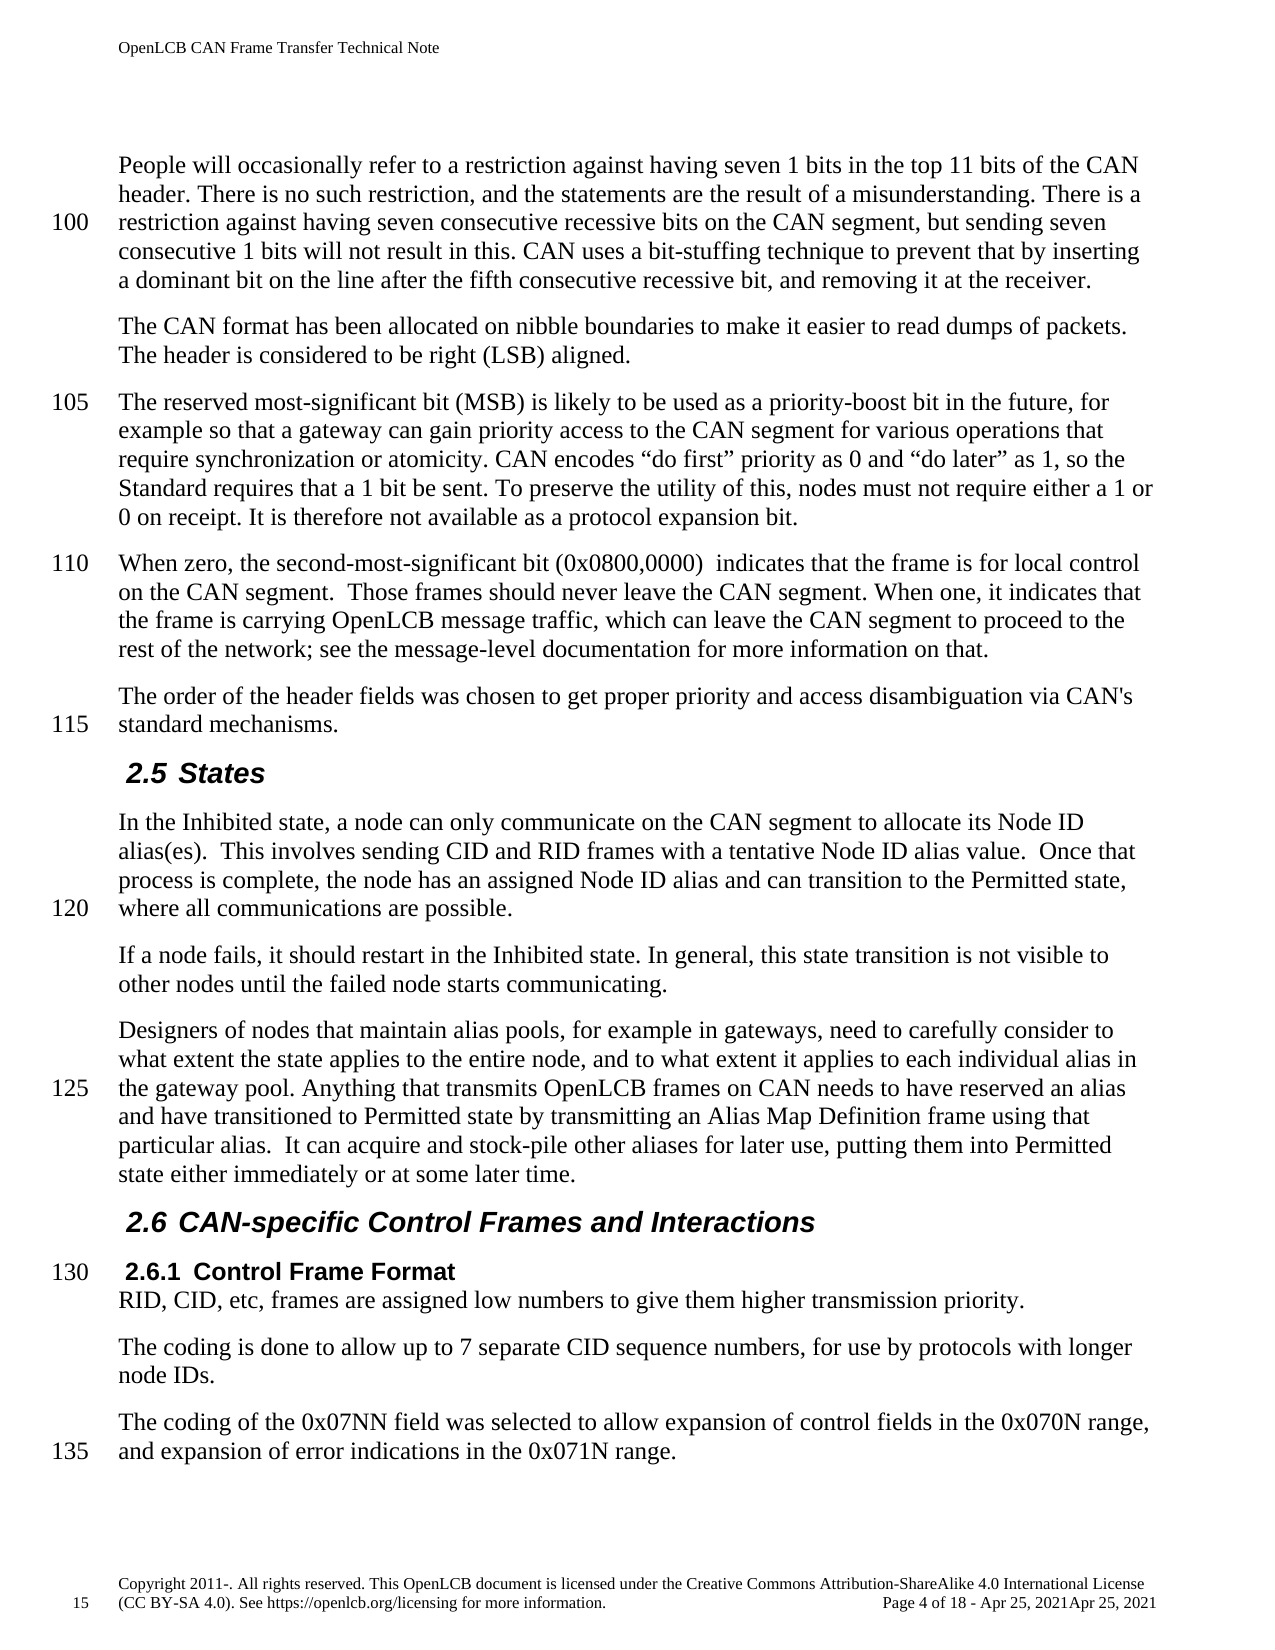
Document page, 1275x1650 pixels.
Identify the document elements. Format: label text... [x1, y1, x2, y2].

text The coding is done to allow up to 7 separate CID sequence numbers, for use by protocols with longer node IDs. [118, 1332, 1157, 1389]
text People will occasionally refer to a restriction against having seven 1 bits in the top 11 bits of the CAN header. There is no such restriction, and the statements are the result of a misunderstanding. There is a restriction against having seven consecutive recessive bits on the CAN segment, but sending seven consecutive 1 bits will not result in this. CAN uses a bit-stuffing technique to prevent that by inserting a dominant bit on the line after the fifth consecutive recessive bit, and removing it at the receiver. [118, 150, 1157, 294]
text If a node fails, it should restart in the Inhibited state. In general, this state transition is not visible to other nodes until the failed node starts communicating. [118, 940, 1157, 997]
text The CAN format has been allocated on nibble boundaries to make it easier to read dumps of packets. The header is considered to be right (LSB) aligned. [118, 311, 1157, 369]
subtitle States [118, 756, 1157, 789]
subtitle Control Frame Format [118, 1257, 1157, 1285]
text RID, CID, etc, frames are assigned low numbers to give them higher transmission priority. [118, 1285, 1157, 1314]
text The coding of the 0x07NN field was selected to allow expansion of control fields in the 0x070N range, and expansion of error indications in the 0x071N range. [118, 1407, 1157, 1464]
text Designers of nodes that maintain alias pools, for example in gateways, need to carefully consider to what extent the state applies to the entire node, and to what extent it applies to each individual alias in the gateway pool. Anything that transmits OpenLCB frames on CAN needs to have reserved an alias and have transitioned to Permitted state by transmitting an Alias Map Definition frame using that particular alias. It can acquire and stock-pile other aliases for later use, putting them into Permitted state either immediately or at some later time. [118, 1015, 1157, 1188]
text When zero, the second-most-significant bit (0x0800,0000) indicates that the frame is for local control on the CAN segment. Those frames should never leave the CAN segment. When one, it indicates that the frame is carrying OpenLCB message traffic, which can leave the CAN segment to proceed to the rest of the network; see the message-level documentation for more information on that. [118, 548, 1157, 663]
subtitle CAN-specific Control Frames and Interactions [118, 1205, 1157, 1239]
text In the Inhibited state, a node can only communicate on the CAN segment to allocate its Node ID alias(es). This involves sending CID and RID frames with a tentative Node ID alias value. Once that process is complete, the node has an assigned Node ID alias and can transition to the Permitted state, where all communications are possible. [118, 807, 1157, 922]
text The reserved most-significant bit (MSB) is likely to be used as a priority-boost bit in the future, for example so that a gateway can gain priority access to the CAN segment for various operations that require synchronization or atomicity. CAN encodes “do first” priority as 0 and “do later” as 1, so the Standard requires that a 1 bit be sent. To preserve the utility of this, nodes must not require either a 1 or 0 on receipt. It is therefore not available as a protocol expansion bit. [118, 387, 1157, 530]
text The order of the header fields was chosen to get proper priority and access disambiguation via CAN's standard mechanisms. [118, 681, 1157, 738]
